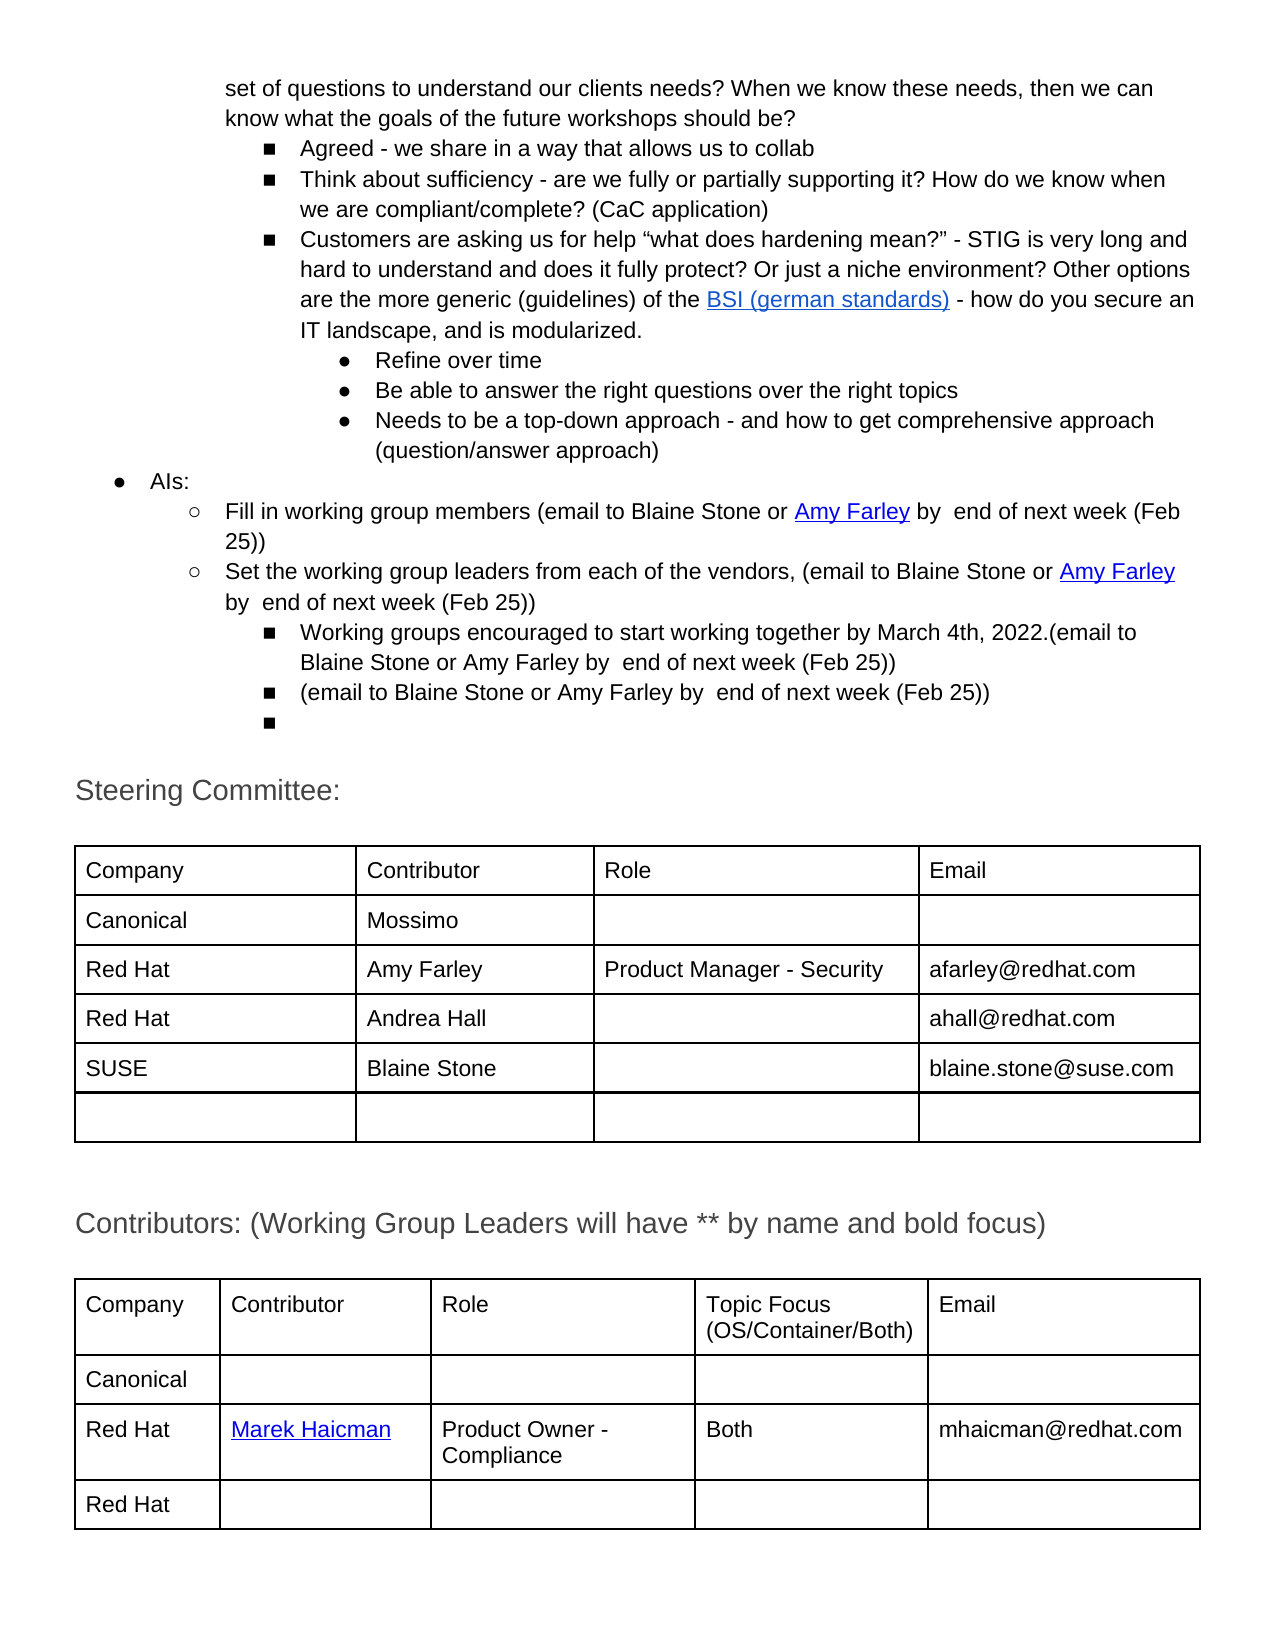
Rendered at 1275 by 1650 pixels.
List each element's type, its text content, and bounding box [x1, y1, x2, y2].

table_cell Andrea Hall [357, 995, 593, 1042]
table_header Email [929, 1280, 1199, 1354]
list Customers are asking us for help “what does hardening mean?” - STIG is very long and hard to understand and does it fully protect? Or just a niche environment? Other options are the more generic (guidelines) of the BSI (german standards) - how do you secure an IT landscape, and is modularized. [262, 226, 1200, 343]
table_cell blaine.stone@suse.com [920, 1044, 1199, 1091]
table_cell Product Owner - Compliance [432, 1405, 694, 1479]
table_cell afarley@redhat.com [920, 946, 1199, 993]
table_header Contributor [357, 847, 593, 894]
table_cell [920, 1094, 1199, 1141]
list Be able to answer the right questions over the right topics [337, 377, 1200, 403]
table_cell [696, 1356, 927, 1403]
table_cell ahall@redhat.com [920, 995, 1199, 1042]
list (email to Blaine Stone or Amy Farley by end of next week (Feb 25)) [262, 679, 1200, 706]
table_cell Both [696, 1405, 927, 1479]
table_header Role [595, 847, 918, 894]
table_header Email [920, 847, 1199, 894]
table_cell Amy Farley [357, 946, 593, 993]
list Agreed - we share in a way that allows us to collab [262, 135, 1200, 162]
list Working groups encouraged to start working together by March 4th, 2022.(email to Blaine Stone or Amy Farley by end of next week (Feb 25)) [262, 619, 1200, 675]
table_cell [595, 1094, 918, 1141]
table_cell [929, 1356, 1199, 1403]
table_cell [595, 896, 918, 943]
table_cell Red Hat [76, 946, 355, 993]
table_cell [595, 995, 918, 1042]
table_cell [432, 1356, 694, 1403]
table_cell [696, 1481, 927, 1528]
table_cell [76, 1094, 355, 1141]
table_cell Marek Haicman [221, 1405, 430, 1479]
table_header Contributor [221, 1280, 430, 1354]
table_cell SUSE [76, 1044, 355, 1091]
table_cell Canonical [76, 1356, 219, 1403]
table_cell Product Manager - Security [595, 946, 918, 993]
list Think about sufficiency - are we fully or partially supporting it? How do we know when we are compliant/complete? (CaC application) [262, 166, 1200, 222]
table_cell Red Hat [76, 1481, 219, 1528]
table_cell [357, 1094, 593, 1141]
table_header Company [76, 847, 355, 894]
list Needs to be a top-down approach - and how to get comprehensive approach (question/answer approach) [337, 407, 1200, 464]
table_cell [432, 1481, 694, 1528]
list set of questions to understand our clients needs? When we know these needs, then we can know what the goals of the future workshops should be? [187, 75, 1200, 132]
table_cell mhaicman@redhat.com [929, 1405, 1199, 1479]
table_cell [929, 1481, 1199, 1528]
table_cell Blaine Stone [357, 1044, 593, 1091]
subtitle Steering Committee: [75, 773, 1200, 806]
table_header Company [76, 1280, 219, 1354]
subtitle Contributors: (Working Group Leaders will have ** by name and bold focus) [75, 1206, 1200, 1240]
table_cell [920, 896, 1199, 943]
table_cell Red Hat [76, 995, 355, 1042]
list Set the working group leaders from each of the vendors, (email to Blaine Stone or Amy Farley by end of next week (Feb 25)) [187, 558, 1200, 615]
table_cell Mossimo [357, 896, 593, 943]
table_header Topic Focus (OS/Container/Both) [696, 1280, 927, 1354]
list Refine over time [337, 347, 1200, 373]
list Fill in working group members (email to Blaine Stone or Amy Farley by end of next week (Feb 25)) [187, 498, 1200, 554]
table_cell Red Hat [76, 1405, 219, 1479]
table_cell [221, 1481, 430, 1528]
table_cell [221, 1356, 430, 1403]
table_header Role [432, 1280, 694, 1354]
list AIs: [112, 468, 1200, 494]
table_cell Canonical [76, 896, 355, 943]
table_cell [595, 1044, 918, 1091]
